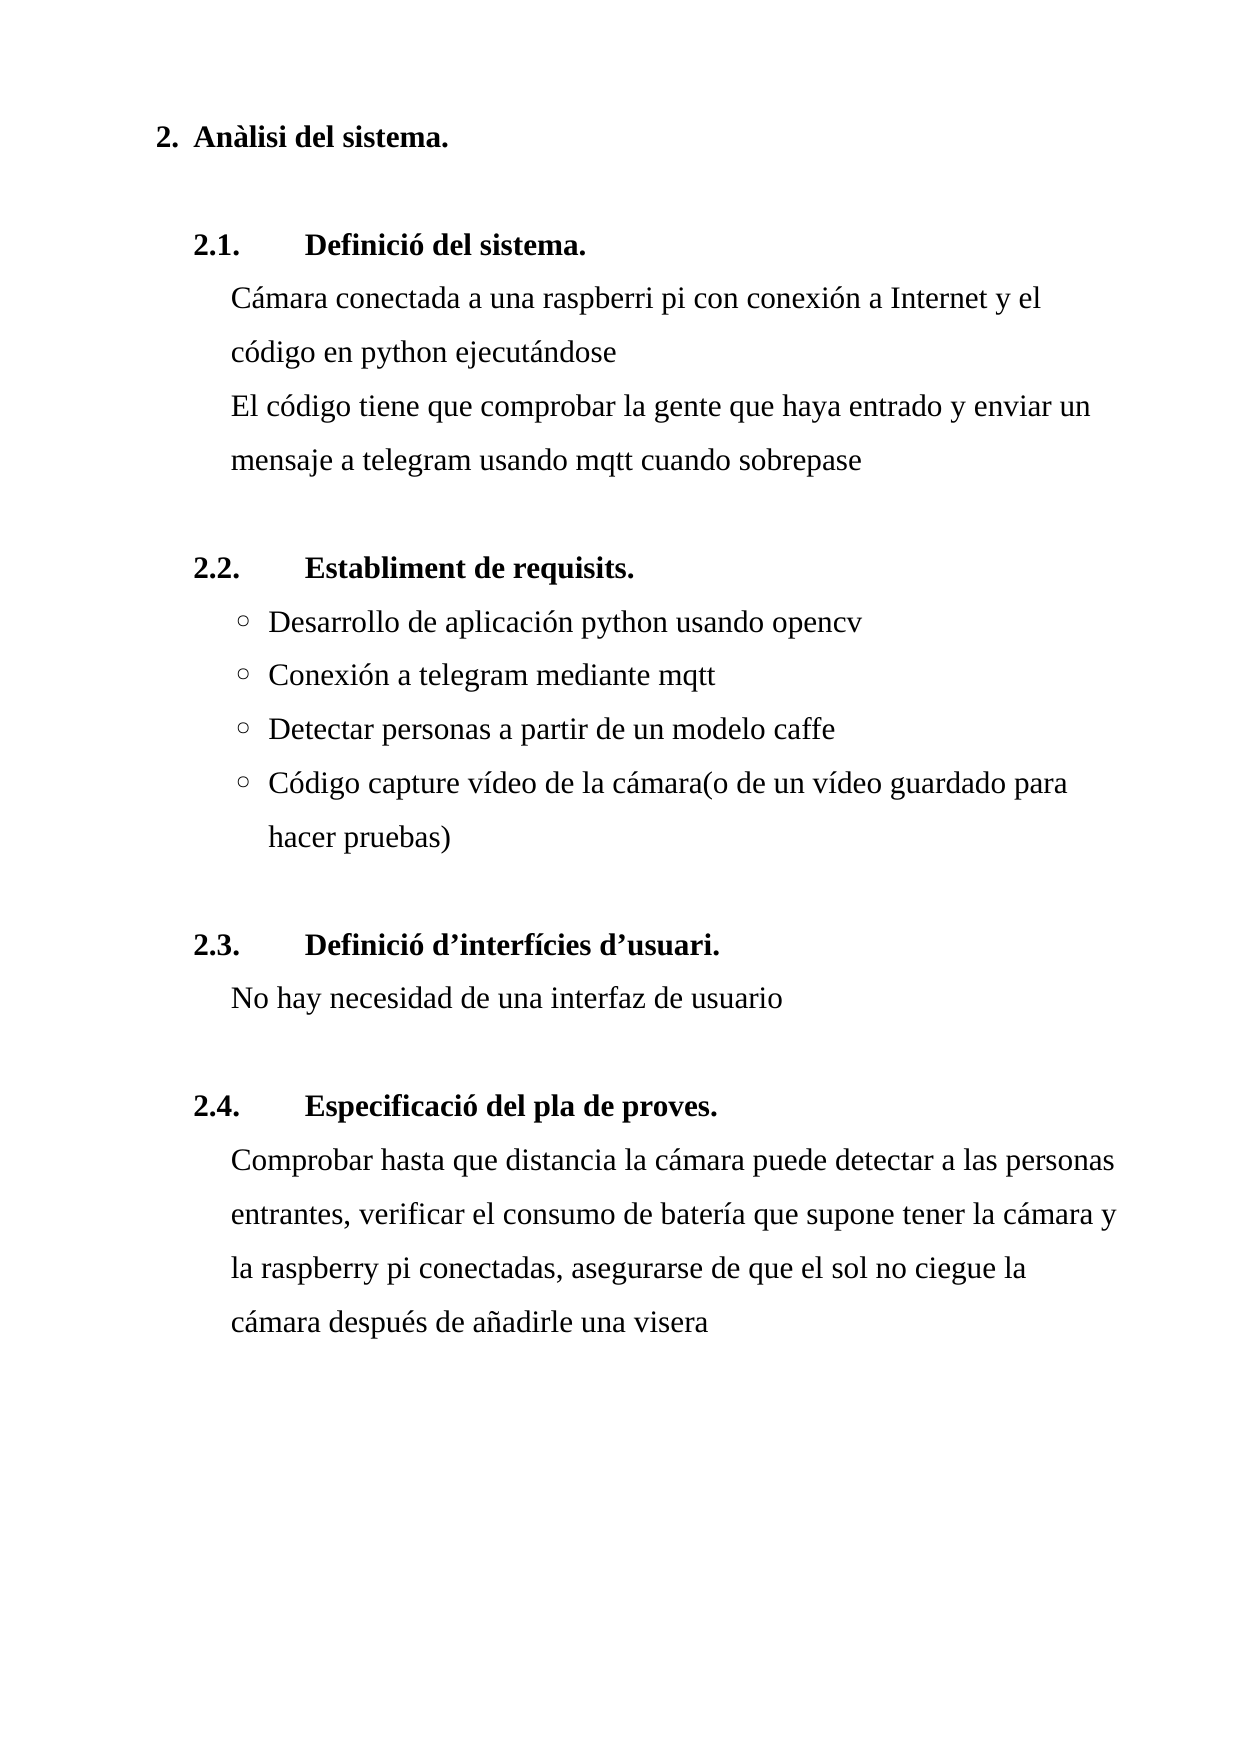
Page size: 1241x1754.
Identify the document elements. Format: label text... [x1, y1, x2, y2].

list Conexión a telegram mediante mqtt [231, 657, 1122, 693]
list Definició del sistema. [193, 226, 1122, 262]
list Desarrollo de aplicación python usando opencv [231, 603, 1122, 639]
list El código tiene que comprobar la gente que haya entrado y enviar un mensaje a telegram usando mqtt cuando sobrepase [193, 387, 1122, 477]
list Cámara conectada a una raspberri pi con conexión a Internet y el código en python ejecutándose [193, 280, 1122, 369]
list Establiment de requisits. [193, 549, 1122, 585]
list Detectar personas a partir de un modelo caffe [231, 711, 1122, 746]
list Especificació del pla de proves. [193, 1087, 1122, 1123]
list Definició d’interfícies d’usuari. [193, 926, 1122, 962]
list Comprobar hasta que distancia la cámara puede detectar a las personas entrantes, verificar el consumo de batería que supone tener la cámara y la raspberry pi conectadas, asegurarse de que el sol no ciegue la cámara después de añadirle una visera [193, 1141, 1122, 1339]
list No hay necesidad de una interfaz de usuario [193, 980, 1122, 1016]
list Anàlisi del sistema. [156, 118, 1122, 154]
list Código capture vídeo de la cámara(o de un vídeo guardado para hacer pruebas) [231, 764, 1122, 854]
